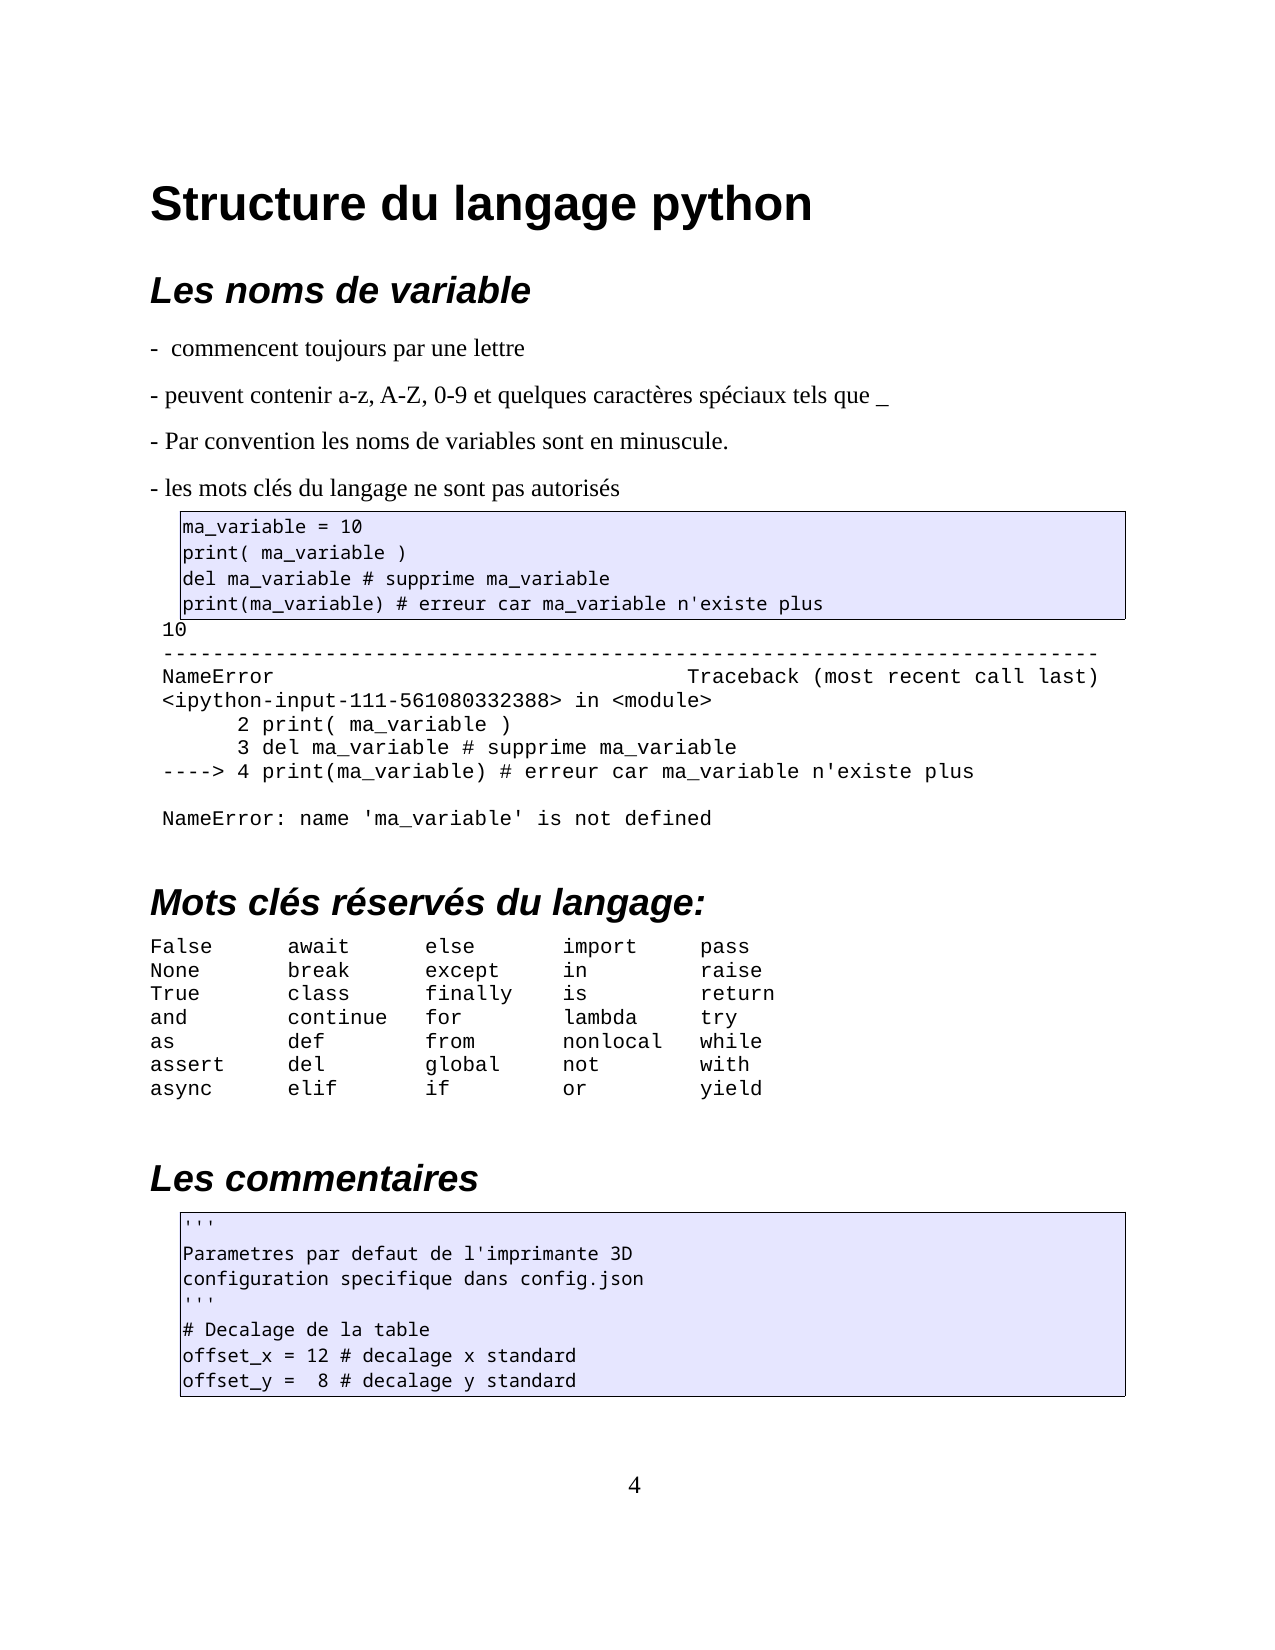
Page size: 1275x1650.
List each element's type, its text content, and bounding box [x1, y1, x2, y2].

text and continue for lambda try [150, 1007, 1125, 1031]
subtitle Les noms de variable [150, 268, 1125, 312]
text - Par convention les noms de variables sont en minuscule. [150, 426, 1125, 455]
text del ma_variable # supprime ma_variable [181, 562, 1125, 587]
text ''' [181, 1288, 1125, 1314]
subtitle Structure du langage python [150, 175, 1125, 231]
text 3 del ma_variable # supprime ma_variable [162, 737, 1125, 761]
text async elif if or yield [150, 1078, 1125, 1102]
text # Decalage de la table [181, 1314, 1125, 1339]
text ''' [181, 1213, 1125, 1237]
text 2 print( ma_variable ) [162, 713, 1125, 737]
text --------------------------------------------------------------------------- [162, 643, 1125, 666]
text - commencent toujours par une lettre [150, 333, 1125, 362]
text NameError: name 'ma_variable' is not defined [162, 808, 1125, 832]
text 10 [162, 619, 1125, 643]
text offset_y = 8 # decalage y standard [181, 1365, 1125, 1396]
text True class finally is return [150, 983, 1125, 1007]
text ----> 4 print(ma_variable) # erreur car ma_variable n'existe plus [162, 761, 1125, 784]
text offset_x = 12 # decalage x standard [181, 1339, 1125, 1365]
text False await else import pass [150, 936, 1125, 960]
text <ipython-input-111-561080332388> in <module> [162, 690, 1125, 713]
text as def from nonlocal while [150, 1031, 1125, 1054]
subtitle Mots clés réservés du langage: [150, 880, 1125, 923]
text None break except in raise [150, 960, 1125, 983]
subtitle Les commentaires [150, 1156, 1125, 1199]
text print( ma_variable ) [181, 536, 1125, 562]
text - les mots clés du langage ne sont pas autorisés [150, 473, 1125, 502]
text Parametres par defaut de l'imprimante 3D [181, 1237, 1125, 1263]
text - peuvent contenir a-z, A-Z, 0-9 et quelques caractères spéciaux tels que _ [150, 380, 1125, 408]
text NameError Traceback (most recent call last) [162, 666, 1125, 690]
text assert del global not with [150, 1054, 1125, 1078]
text ma_variable = 10 [181, 512, 1125, 536]
text configuration specifique dans config.json [181, 1263, 1125, 1288]
text print(ma_variable) # erreur car ma_variable n'existe plus [181, 587, 1125, 619]
